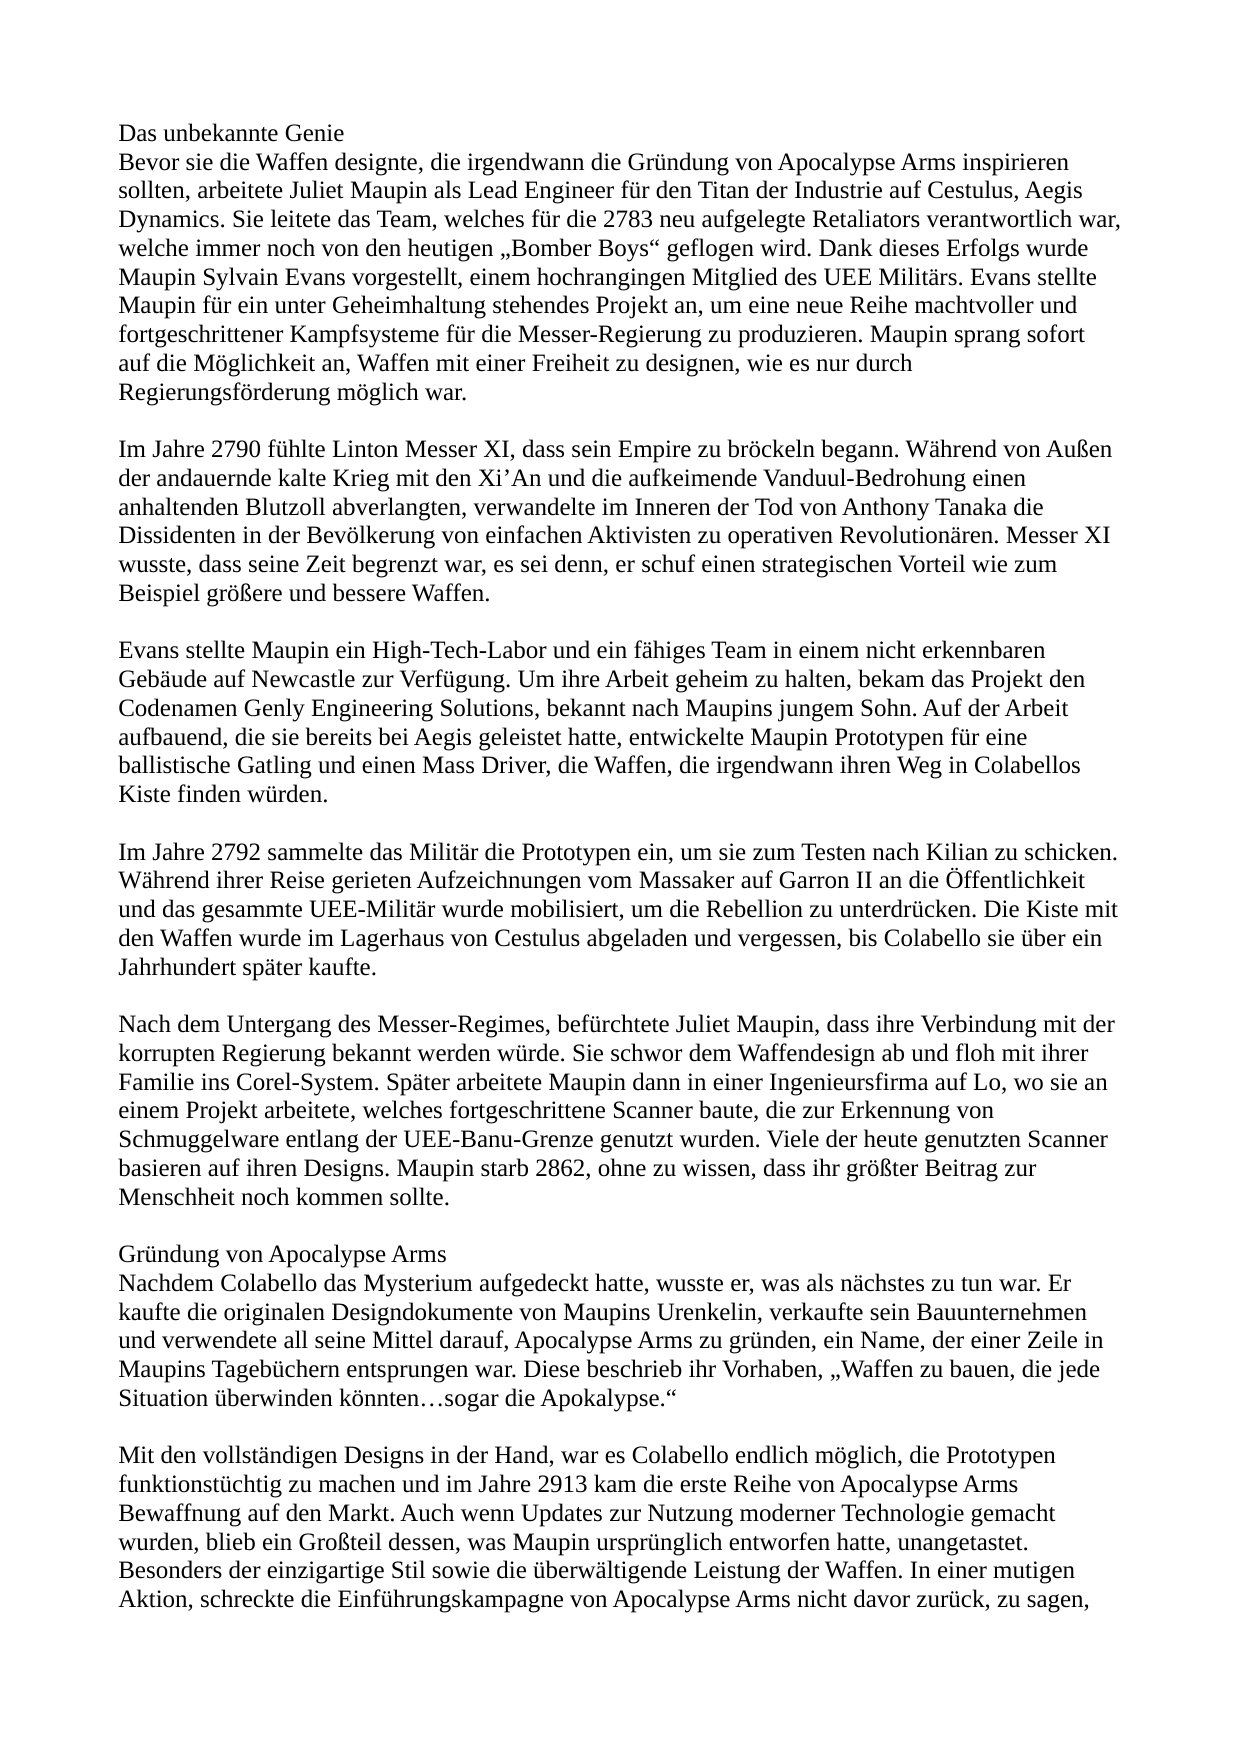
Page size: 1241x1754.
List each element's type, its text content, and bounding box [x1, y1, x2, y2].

text Gründung von Apocalypse Arms [118, 1239, 1122, 1268]
text Im Jahre 2790 fühlte Linton Messer XI, dass sein Empire zu bröckeln begann. Während von Außen der andauernde kalte Krieg mit den Xi’An und die aufkeimende Vanduul-Bedrohung einen anhaltenden Blutzoll abverlangten, verwandelte im Inneren der Tod von Anthony Tanaka die Dissidenten in der Bevölkerung von einfachen Aktivisten zu operativen Revolutionären. Messer XI wusste, dass seine Zeit begrenzt war, es sei denn, er schuf einen strategischen Vorteil wie zum Beispiel größere und bessere Waffen. [118, 434, 1122, 607]
text Nachdem Colabello das Mysterium aufgedeckt hatte, wusste er, was als nächstes zu tun war. Er kaufte die originalen Designdokumente von Maupins Urenkelin, verkaufte sein Bauunternehmen und verwendete all seine Mittel darauf, Apocalypse Arms zu gründen, ein Name, der einer Zeile in Maupins Tagebüchern entsprungen war. Diese beschrieb ihr Vorhaben, „Waffen zu bauen, die jede Situation überwinden könnten…sogar die Apokalypse.“ [118, 1268, 1122, 1412]
text Im Jahre 2792 sammelte das Militär die Prototypen ein, um sie zum Testen nach Kilian zu schicken. Während ihrer Reise gerieten Aufzeichnungen vom Massaker auf Garron II an die Öffentlichkeit und das gesammte UEE-Militär wurde mobilisiert, um die Rebellion zu unterdrücken. Die Kiste mit den Waffen wurde im Lagerhaus von Cestulus abgeladen und vergessen, bis Colabello sie über ein Jahrhundert später kaufte. [118, 837, 1122, 981]
text Nach dem Untergang des Messer-Regimes, befürchtete Juliet Maupin, dass ihre Verbindung mit der korrupten Regierung bekannt werden würde. Sie schwor dem Waffendesign ab und floh mit ihrer Familie ins Corel-System. Später arbeitete Maupin dann in einer Ingenieursfirma auf Lo, wo sie an einem Projekt arbeitete, welches fortgeschrittene Scanner baute, die zur Erkennung von Schmuggelware entlang der UEE-Banu-Grenze genutzt wurden. Viele der heute genutzten Scanner basieren auf ihren Designs. Maupin starb 2862, ohne zu wissen, dass ihr größter Beitrag zur Menschheit noch kommen sollte. [118, 1009, 1122, 1211]
text Das unbekannte Genie [118, 118, 1122, 147]
text Evans stellte Maupin ein High-Tech-Labor und ein fähiges Team in einem nicht erkennbaren Gebäude auf Newcastle zur Verfügung. Um ihre Arbeit geheim zu halten, bekam das Projekt den Codenamen Genly Engineering Solutions, bekannt nach Maupins jungem Sohn. Auf der Arbeit aufbauend, die sie bereits bei Aegis geleistet hatte, entwickelte Maupin Prototypen für eine ballistische Gatling und einen Mass Driver, die Waffen, die irgendwann ihren Weg in Colabellos Kiste finden würden. [118, 636, 1122, 808]
text Mit den vollständigen Designs in der Hand, war es Colabello endlich möglich, die Prototypen funktionstüchtig zu machen und im Jahre 2913 kam die erste Reihe von Apocalypse Arms Bewaffnung auf den Markt. Auch wenn Updates zur Nutzung moderner Technologie gemacht wurden, blieb ein Großteil dessen, was Maupin ursprünglich entworfen hatte, unangetastet. Besonders der einzigartige Stil sowie die überwältigende Leistung der Waffen. In einer mutigen Aktion, schreckte die Einführungskampagne von Apocalypse Arms nicht davor zurück, zu sagen, [118, 1441, 1122, 1613]
text Bevor sie die Waffen designte, die irgendwann die Gründung von Apocalypse Arms inspirieren sollten, arbeitete Juliet Maupin als Lead Engineer für den Titan der Industrie auf Cestulus, Aegis Dynamics. Sie leitete das Team, welches für die 2783 neu aufgelegte Retaliators verantwortlich war, welche immer noch von den heutigen „Bomber Boys“ geflogen wird. Dank dieses Erfolgs wurde Maupin Sylvain Evans vorgestellt, einem hochrangingen Mitglied des UEE Militärs. Evans stellte Maupin für ein unter Geheimhaltung stehendes Projekt an, um eine neue Reihe machtvoller und fortgeschrittener Kampfsysteme für die Messer-Regierung zu produzieren. Maupin sprang sofort auf die Möglichkeit an, Waffen mit einer Freiheit zu designen, wie es nur durch Regierungsförderung möglich war. [118, 147, 1122, 406]
